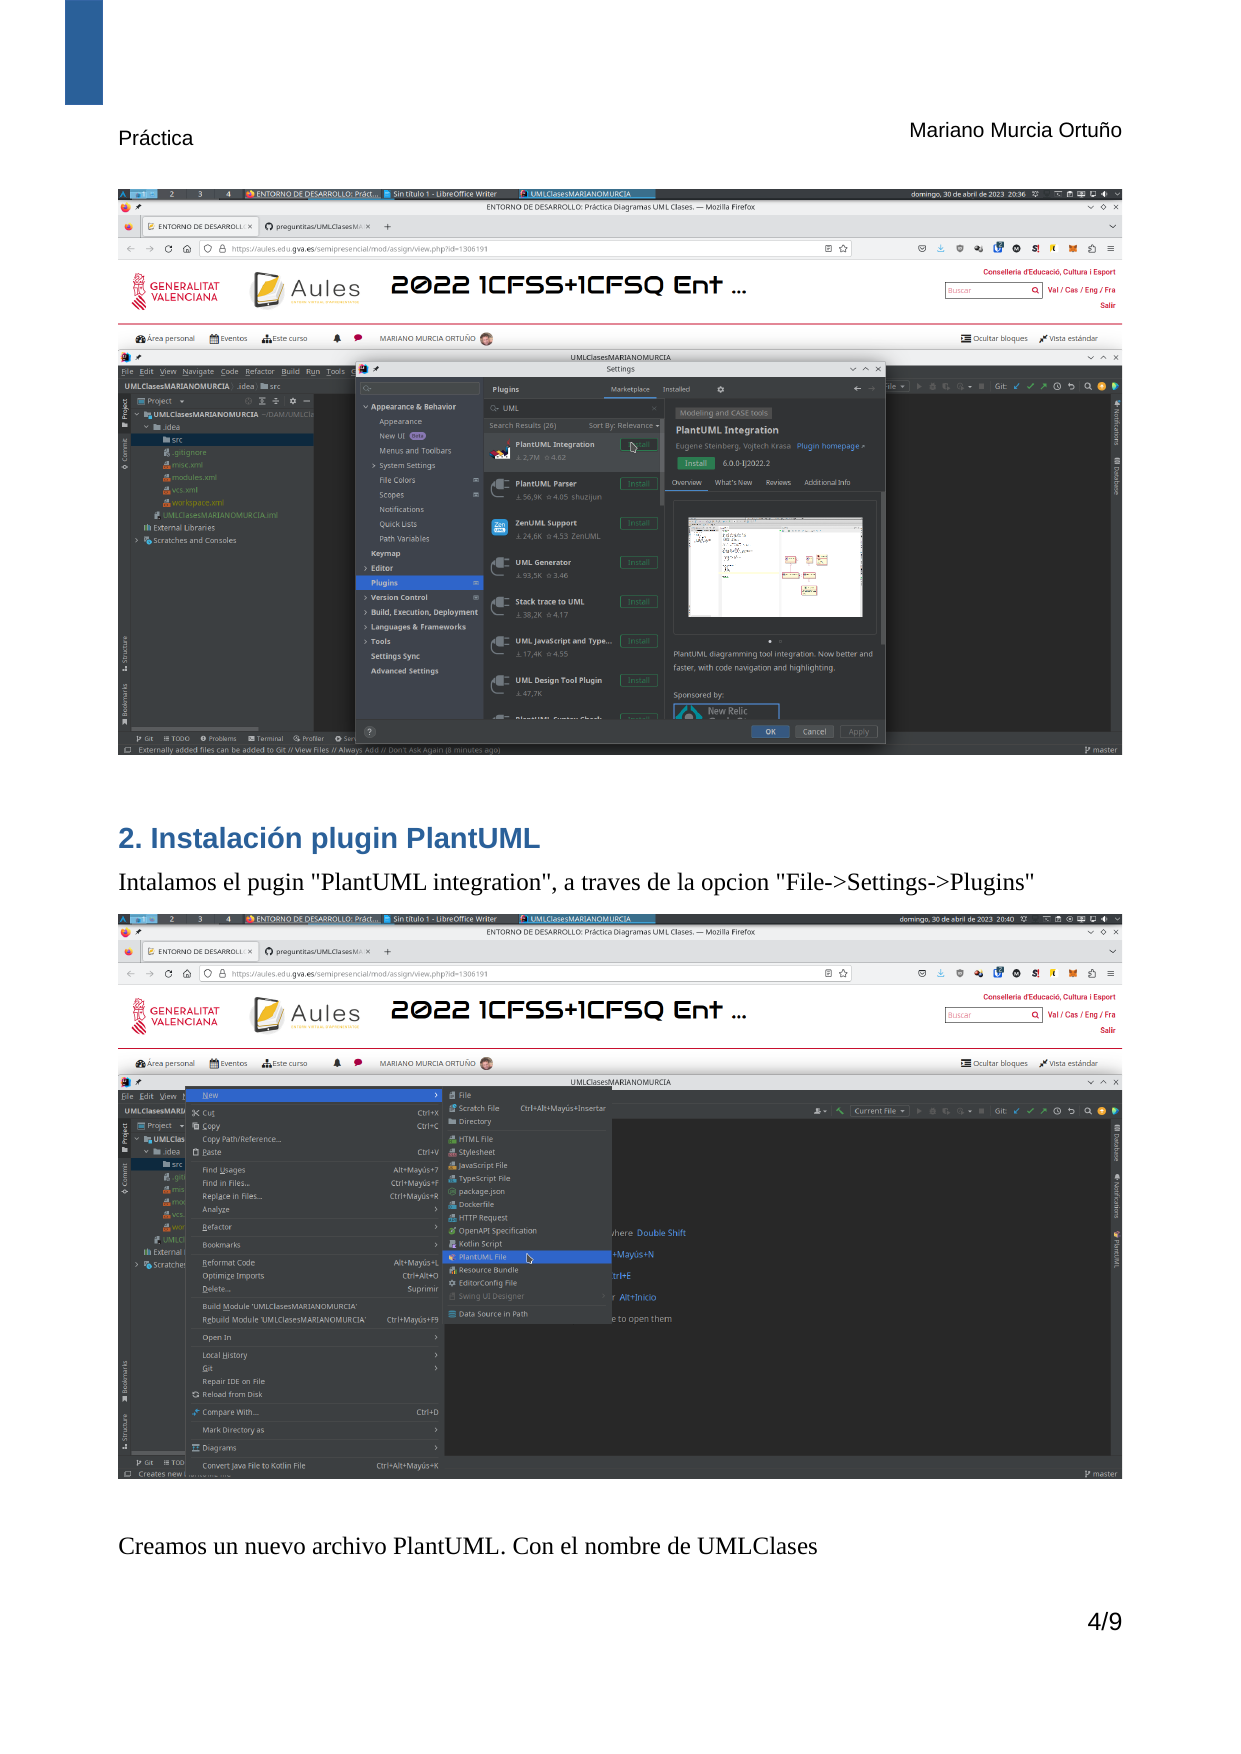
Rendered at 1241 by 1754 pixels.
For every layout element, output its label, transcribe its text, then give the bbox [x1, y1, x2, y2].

subtitle 2. Instalación plugin PlantUML [118, 821, 1122, 854]
picture [118, 914, 1123, 1479]
text Intalamos el pugin "PlantUML integration", a traves de la opcion "File->Settings->Plugins" [118, 867, 1122, 896]
picture [118, 189, 1123, 755]
text Creamos un nuevo archivo PlantUML. Con el nombre de UMLClases [118, 1531, 1122, 1560]
